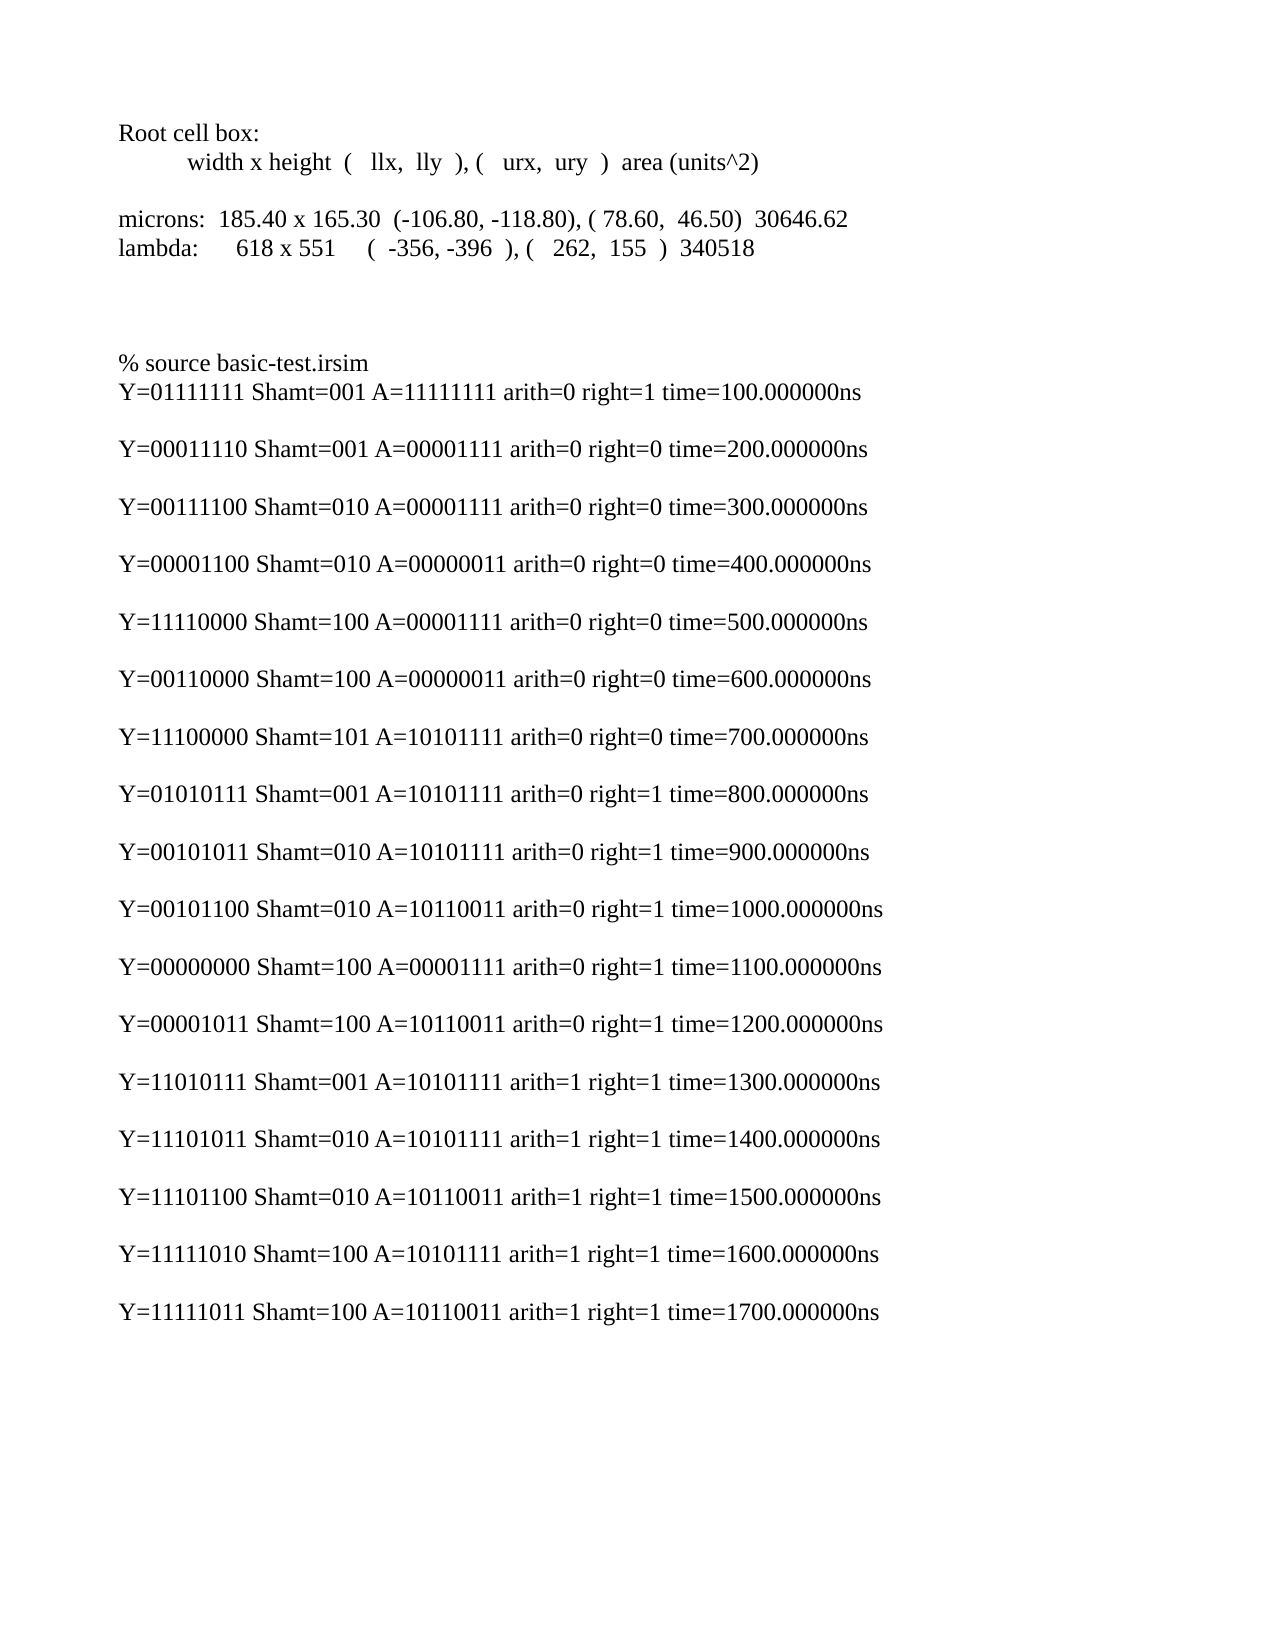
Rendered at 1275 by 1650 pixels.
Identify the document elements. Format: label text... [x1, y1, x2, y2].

text Y=01111111 Shamt=001 A=11111111 arith=0 right=1 time=100.000000ns [118, 377, 1157, 406]
text Y=00001011 Shamt=100 A=10110011 arith=0 right=1 time=1200.000000ns [118, 1009, 1157, 1038]
text Y=00111100 Shamt=010 A=00001111 arith=0 right=0 time=300.000000ns [118, 492, 1157, 521]
text Y=00101011 Shamt=010 A=10101111 arith=0 right=1 time=900.000000ns [118, 837, 1157, 866]
text Root cell box: [118, 118, 1157, 147]
text Y=00001100 Shamt=010 A=00000011 arith=0 right=0 time=400.000000ns [118, 549, 1157, 578]
text Y=11110000 Shamt=100 A=00001111 arith=0 right=0 time=500.000000ns [118, 607, 1157, 636]
text Y=00011110 Shamt=001 A=00001111 arith=0 right=0 time=200.000000ns [118, 434, 1157, 463]
text Y=01010111 Shamt=001 A=10101111 arith=0 right=1 time=800.000000ns [118, 779, 1157, 808]
text Y=11101011 Shamt=010 A=10101111 arith=1 right=1 time=1400.000000ns [118, 1124, 1157, 1153]
text lambda: 618 x 551 ( -356, -396 ), ( 262, 155 ) 340518 [118, 233, 1157, 262]
text Y=11010111 Shamt=001 A=10101111 arith=1 right=1 time=1300.000000ns [118, 1067, 1157, 1096]
text Y=00101100 Shamt=010 A=10110011 arith=0 right=1 time=1000.000000ns [118, 894, 1157, 923]
text Y=11101100 Shamt=010 A=10110011 arith=1 right=1 time=1500.000000ns [118, 1182, 1157, 1211]
text Y=11111010 Shamt=100 A=10101111 arith=1 right=1 time=1600.000000ns [118, 1239, 1157, 1268]
text width x height ( llx, lly ), ( urx, ury ) area (units^2) [118, 147, 1157, 176]
text Y=11111011 Shamt=100 A=10110011 arith=1 right=1 time=1700.000000ns [118, 1297, 1157, 1326]
text Y=00000000 Shamt=100 A=00001111 arith=0 right=1 time=1100.000000ns [118, 952, 1157, 981]
text % source basic-test.irsim [118, 348, 1157, 377]
text Y=11100000 Shamt=101 A=10101111 arith=0 right=0 time=700.000000ns [118, 722, 1157, 751]
text microns: 185.40 x 165.30 (-106.80, -118.80), ( 78.60, 46.50) 30646.62 [118, 204, 1157, 233]
text Y=00110000 Shamt=100 A=00000011 arith=0 right=0 time=600.000000ns [118, 664, 1157, 693]
